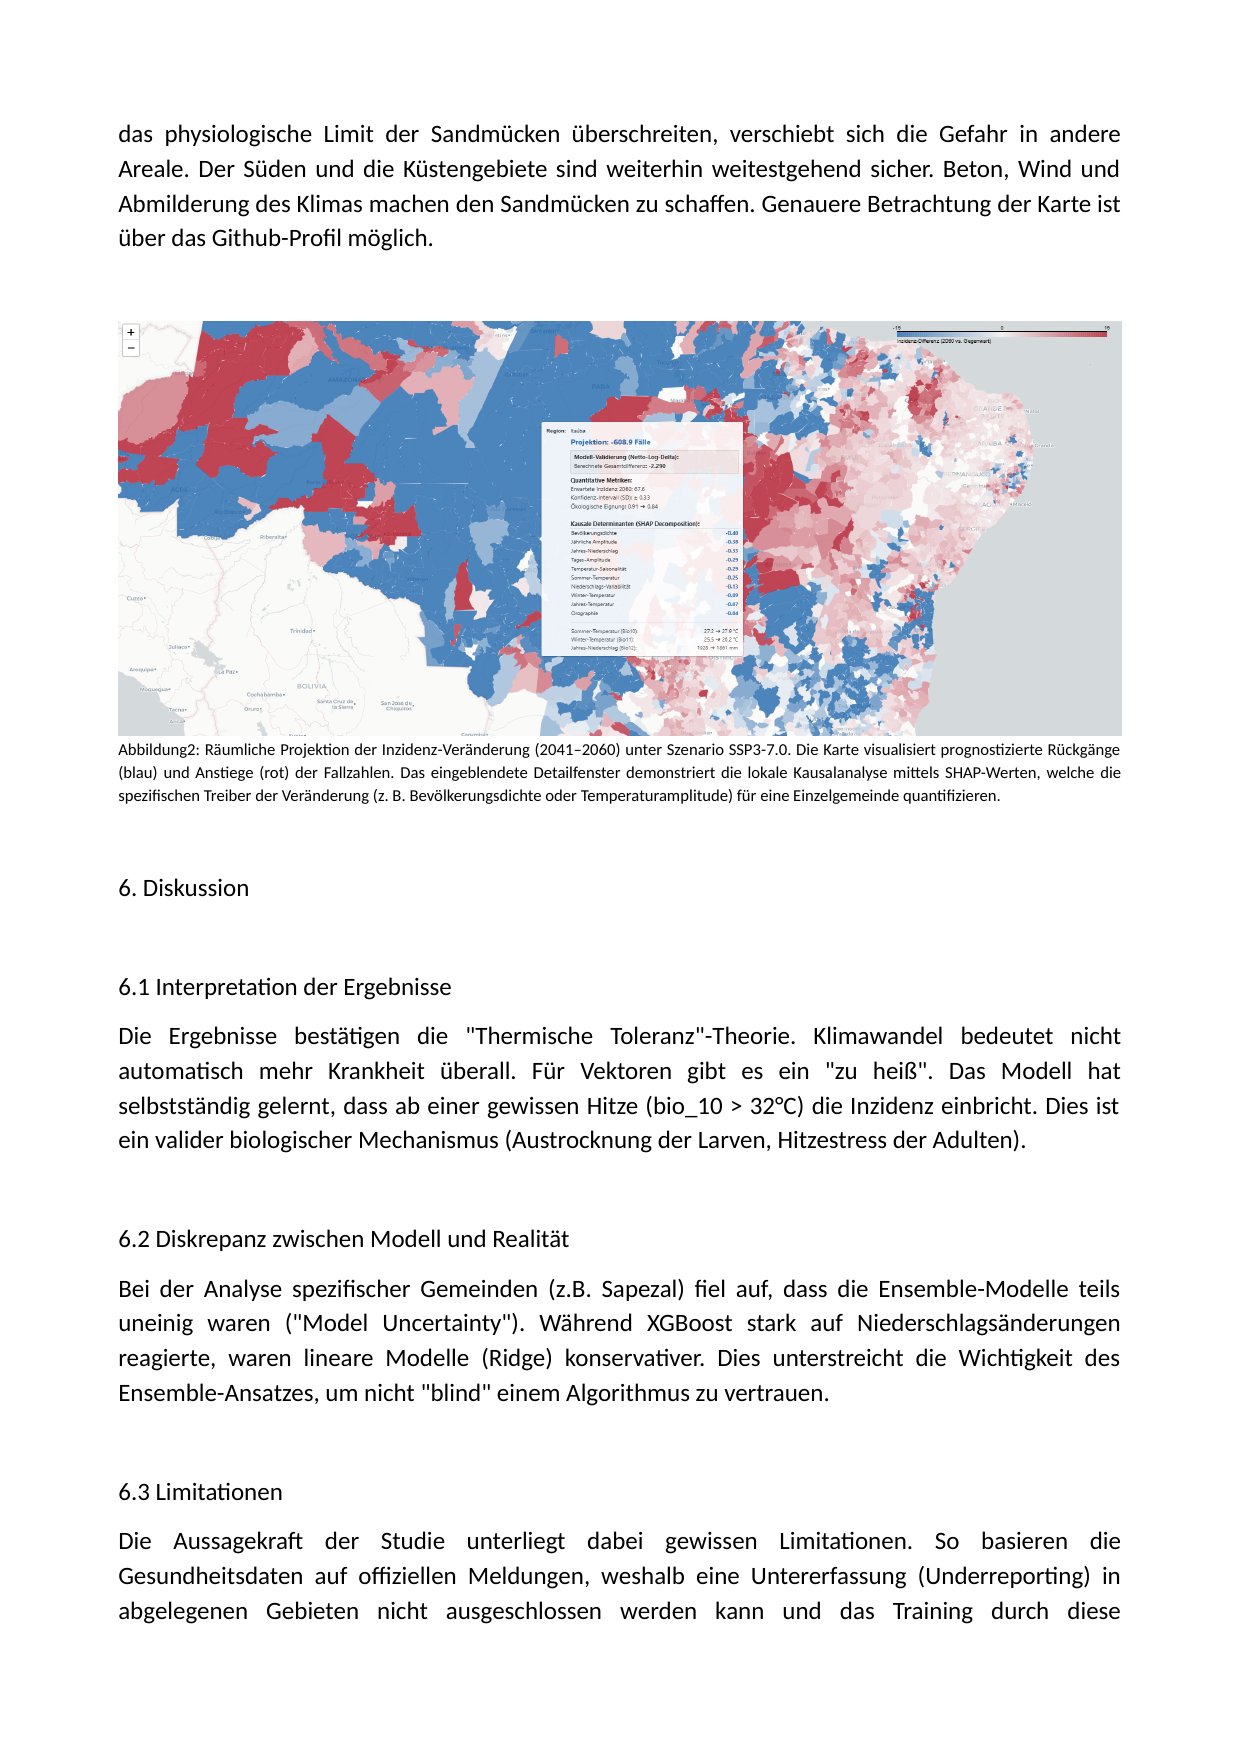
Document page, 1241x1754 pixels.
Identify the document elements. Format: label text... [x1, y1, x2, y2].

text 6.2 Diskrepanz zwischen Modell und Realität [118, 1223, 1122, 1254]
text das physiologische Limit der Sandmücken überschreiten, verschiebt sich die Gefahr in andere Areale. Der Süden und die Küstengebiete sind weiterhin weitestgehend sicher. Beton, Wind und Abmilderung des Klimas machen den Sandmücken zu schaffen. Genauere Betrachtung der Karte ist über das Github-Profil möglich. [118, 118, 1122, 253]
text Die Ergebnisse bestätigen die "Thermische Toleranz"-Theorie. Klimawandel bedeutet nicht automatisch mehr Krankheit überall. Für Vektoren gibt es ein "zu heiß". Das Modell hat selbstständig gelernt, dass ab einer gewissen Hitze (bio_10 > 32°C) die Inzidenz einbricht. Dies ist ein valider biologischer Mechanismus (Austrocknung der Larven, Hitzestress der Adulten). [118, 1020, 1122, 1155]
text 6. Diskussion [118, 872, 1122, 903]
text Abbildung2: Räumliche Projektion der Inzidenz-Veränderung (2041–2060) unter Szenario SSP3-7.0. Die Karte visualisiert prognostizierte Rückgänge (blau) und Anstiege (rot) der Fallzahlen. Das eingeblendete Detailfenster demonstriert die lokale Kausalanalyse mittels SHAP-Werten, welche die spezifischen Treiber der Veränderung (z. B. Bevölkerungsdichte oder Temperaturamplitude) für eine Einzelgemeinde quantifizieren. [118, 736, 1122, 805]
picture [118, 321, 1123, 736]
text 6.1 Interpretation der Ergebnisse [118, 971, 1122, 1001]
text Die Aussagekraft der Studie unterliegt dabei gewissen Limitationen. So basieren die Gesundheitsdaten auf offiziellen Meldungen, weshalb eine Untererfassung (Underreporting) in abgelegenen Gebieten nicht ausgeschlossen werden kann und das Training durch diese [118, 1525, 1122, 1625]
text 6.3 Limitationen [118, 1476, 1122, 1506]
text Bei der Analyse spezifischer Gemeinden (z.B. Sapezal) fiel auf, dass die Ensemble-Modelle teils uneinig waren ("Model Uncertainty"). Während XGBoost stark auf Niederschlagsänderungen reagierte, waren lineare Modelle (Ridge) konservativer. Dies unterstreicht die Wichtigkeit des Ensemble-Ansatzes, um nicht "blind" einem Algorithmus zu vertrauen. [118, 1273, 1122, 1408]
